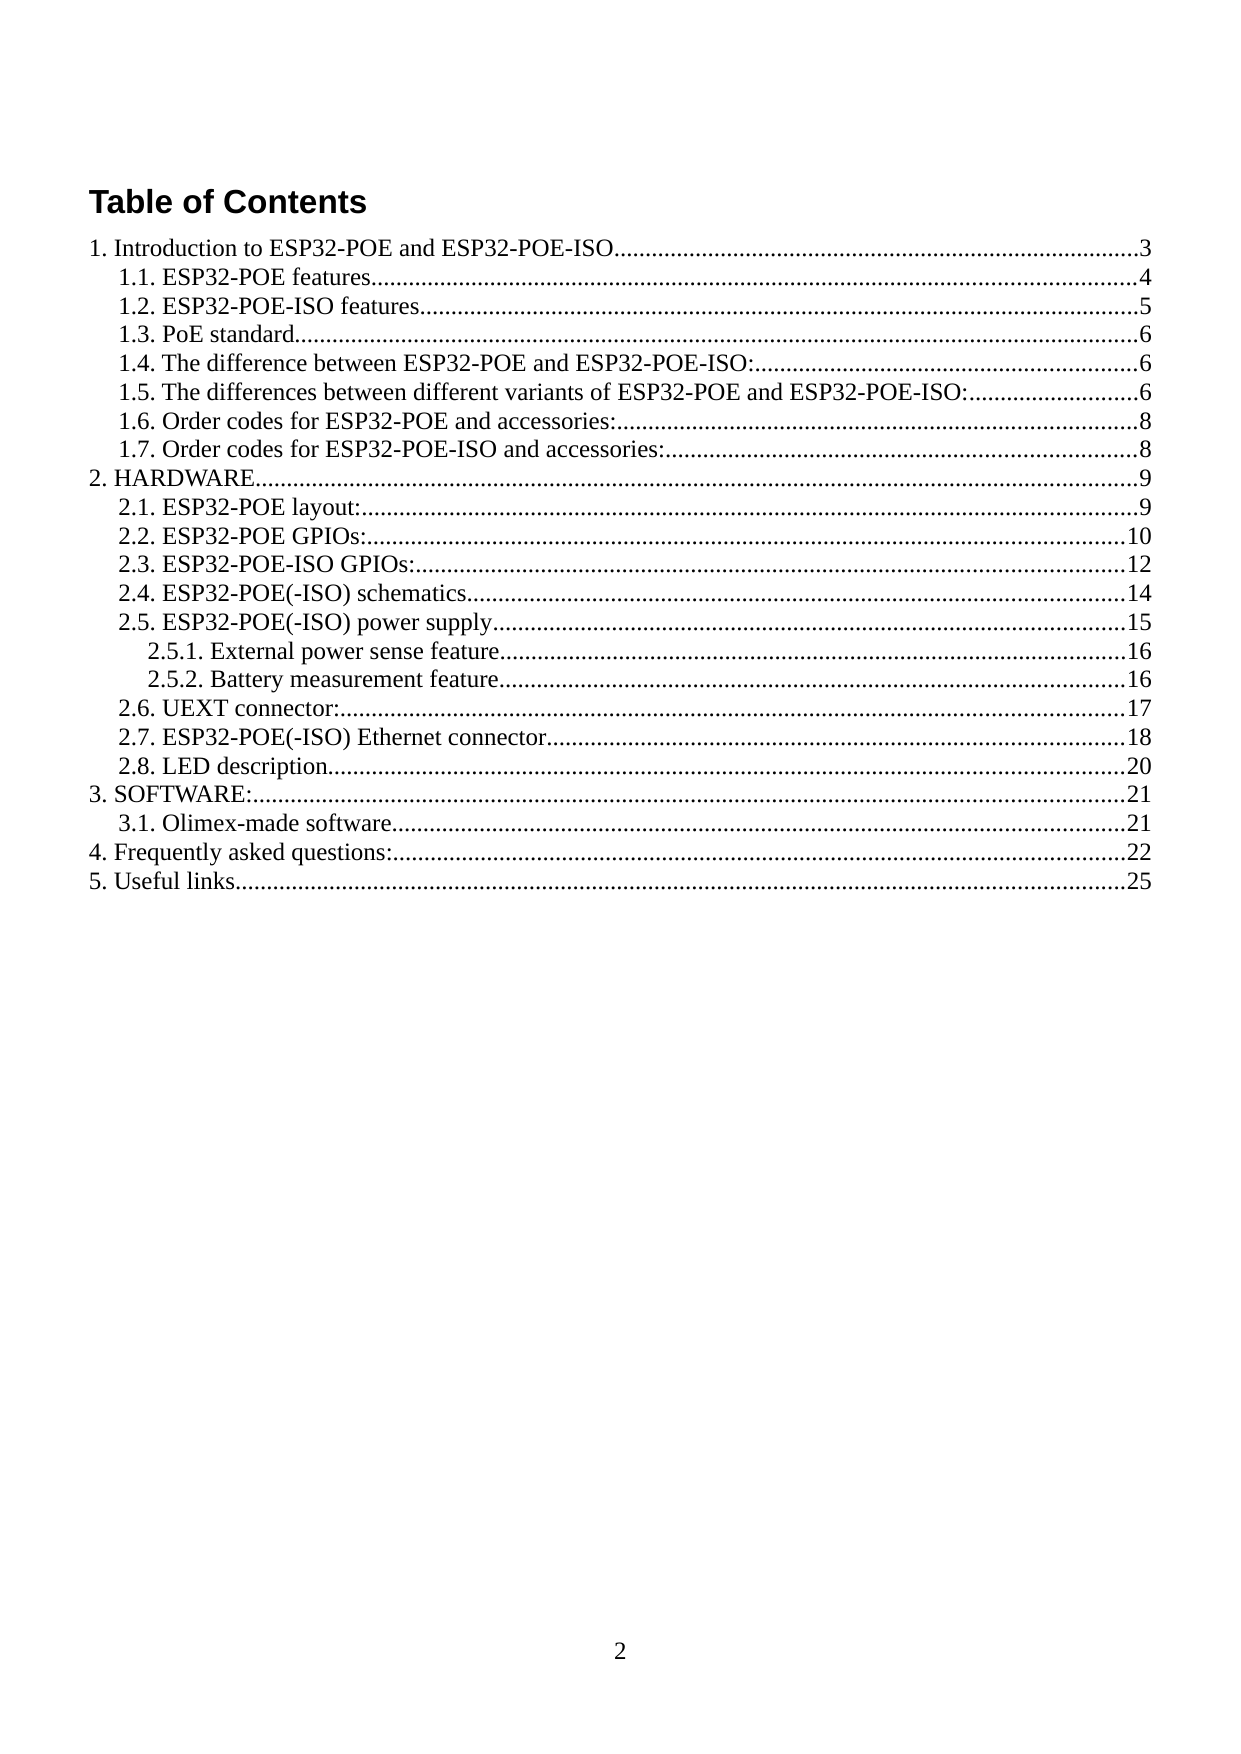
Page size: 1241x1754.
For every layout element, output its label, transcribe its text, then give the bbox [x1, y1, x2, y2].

text 1.7. Order codes for ESP32-POE-ISO and accessories: 8 [118, 434, 1152, 463]
text 1.5. The differences between different variants of ESP32-POE and ESP32-POE-ISO: 6 [118, 377, 1152, 406]
text 2.1. ESP32-POE layout: 9 [118, 492, 1152, 521]
text 2.5. ESP32-POE(-ISO) power supply 15 [118, 607, 1152, 636]
text 2.7. ESP32-POE(-ISO) Ethernet connector 18 [118, 722, 1152, 751]
text 1.3. PoE standard 6 [118, 319, 1152, 348]
text 1.6. Order codes for ESP32-POE and accessories: 8 [118, 406, 1152, 434]
text 2. HARDWARE 9 [88, 463, 1152, 492]
text 2.4. ESP32-POE(-ISO) schematics 14 [118, 578, 1152, 607]
text 2.3. ESP32-POE-ISO GPIOs: 12 [118, 549, 1152, 578]
text 5. Useful links 25 [88, 866, 1152, 894]
text 1.1. ESP32-POE features 4 [118, 262, 1152, 291]
text 1.4. The difference between ESP32-POE and ESP32-POE-ISO: 6 [118, 348, 1152, 377]
subtitle Table of Contents [88, 182, 1152, 221]
text 3. SOFTWARE: 21 [88, 779, 1152, 808]
text 2.5.1. External power sense feature 16 [147, 636, 1152, 664]
text 3.1. Olimex-made software 21 [118, 808, 1152, 837]
text 2.6. UEXT connector: 17 [118, 693, 1152, 722]
text 1.2. ESP32-POE-ISO features 5 [118, 291, 1152, 319]
text 1. Introduction to ESP32-POE and ESP32-POE-ISO 3 [88, 233, 1152, 262]
text 2.5.2. Battery measurement feature 16 [147, 664, 1152, 693]
text 2.8. LED description 20 [118, 751, 1152, 779]
text 2.2. ESP32-POE GPIOs: 10 [118, 521, 1152, 549]
text 4. Frequently asked questions: 22 [88, 837, 1152, 866]
